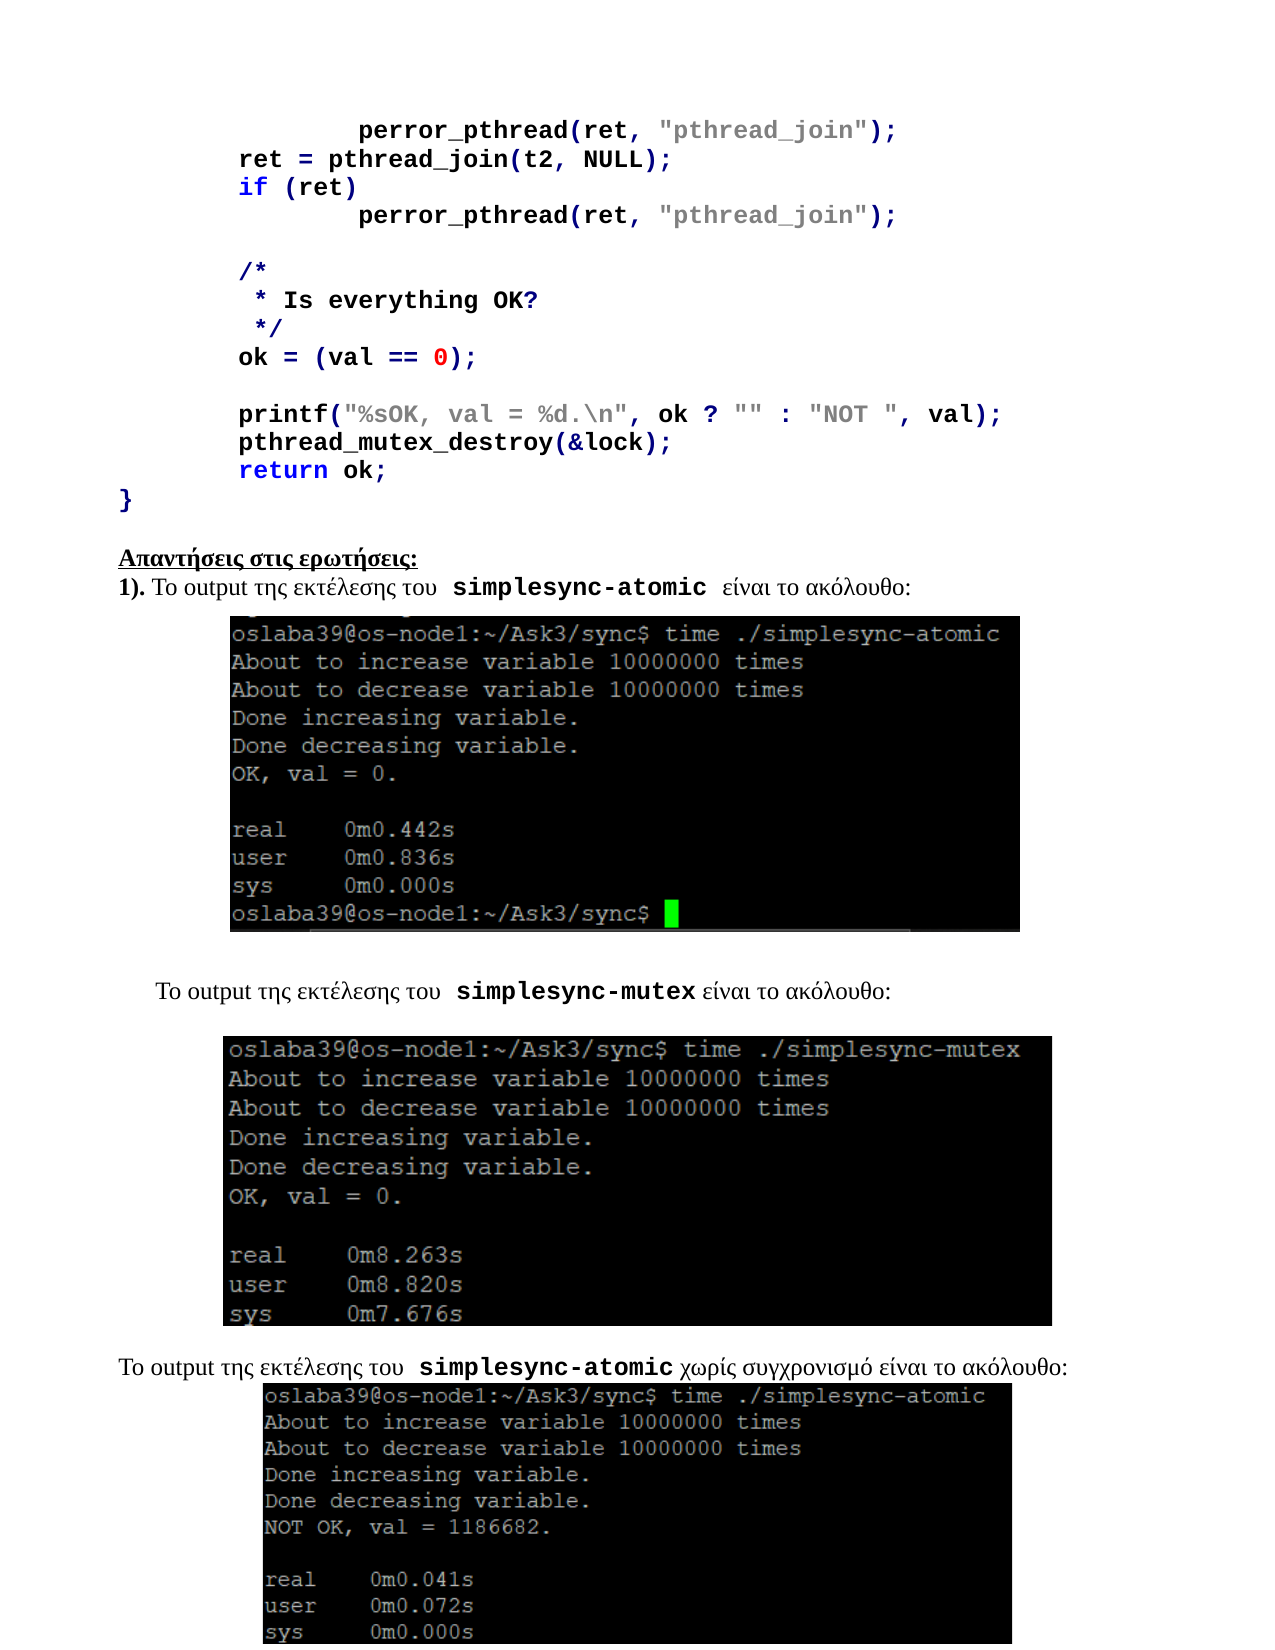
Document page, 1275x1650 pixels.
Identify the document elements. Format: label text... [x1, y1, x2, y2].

text pthread_mutex_destroy(&lock); [118, 430, 1157, 458]
picture [223, 1036, 1053, 1326]
text * Is everything OK? [118, 288, 1157, 316]
text Το output της εκτέλεσης του simplesync-atomic χωρίς συγχρονισμό είναι το ακόλουθο: [118, 1036, 1157, 1383]
text /* [118, 260, 1157, 288]
text 1). Το output της εκτέλεσης του simplesync-atomic είναι το ακόλουθο: [118, 572, 1157, 603]
text } [118, 486, 1157, 515]
text ret = pthread_join(t2, NULL); [118, 146, 1157, 175]
text perror_pthread(ret, "pthread_join"); [118, 203, 1157, 231]
text perror_pthread(ret, "pthread_join"); [118, 118, 1157, 146]
text ok = (val == 0); [118, 345, 1157, 373]
picture [262, 1383, 1013, 1644]
text Απαντήσεις στις ερωτήσεις: [118, 543, 1157, 572]
text printf("%sOK, val = %d.\n", ok ? "" : "NOT ", val); [118, 401, 1157, 430]
text if (ret) [118, 175, 1157, 203]
text return ok; [118, 458, 1157, 486]
text */ [118, 316, 1157, 345]
text Το output της εκτέλεσης του simplesync-mutex είναι το ακόλουθο: [118, 976, 1157, 1007]
picture [230, 616, 1020, 932]
